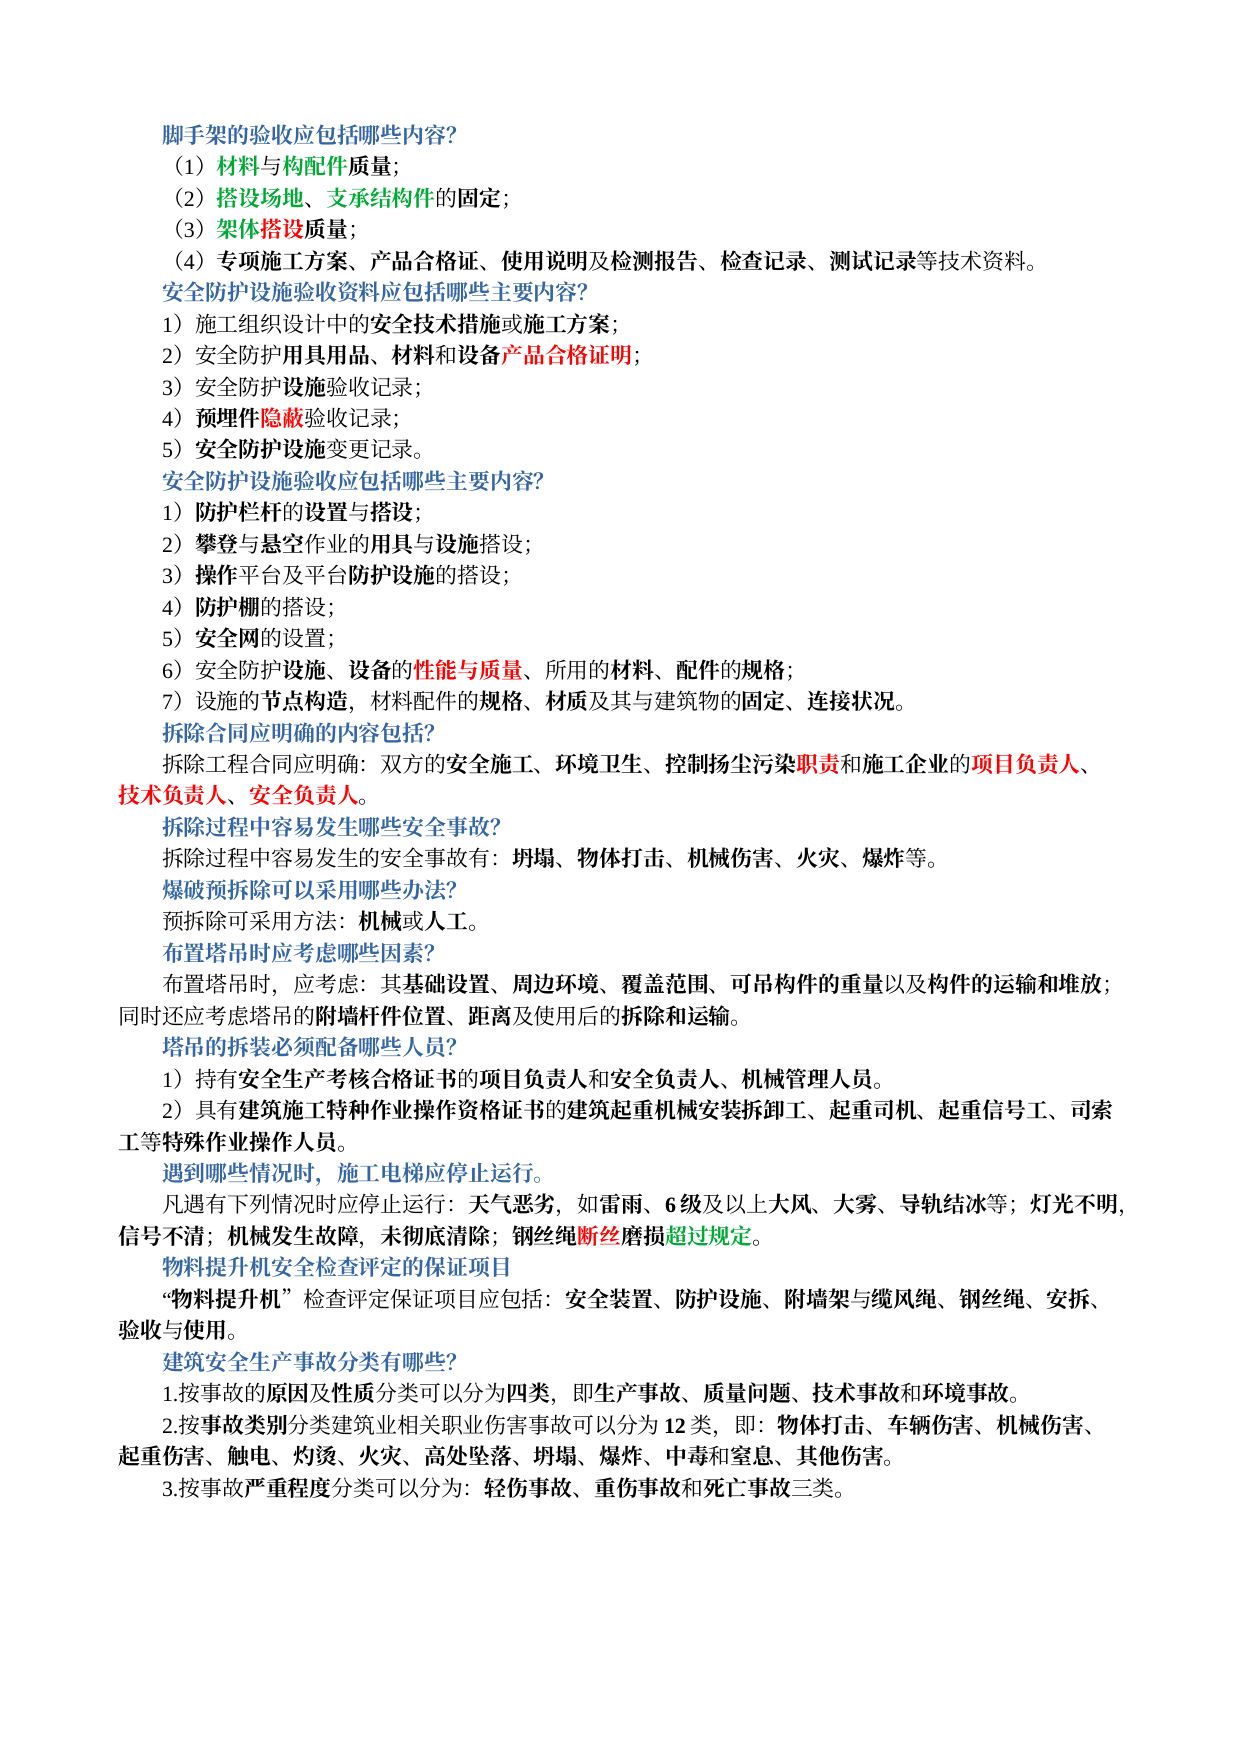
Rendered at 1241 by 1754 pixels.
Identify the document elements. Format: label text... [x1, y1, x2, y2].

text （1）材料与构配件质量； [118, 149, 1122, 181]
text 2.按事故类别分类建筑业相关职业伤害事故可以分为12类，即：物体打击、车辆伤害、机械伤害、起重伤害、触电、灼烫、火灾、高处坠落、坍塌、爆炸、中毒和窒息、其他伤害。 [118, 1408, 1122, 1471]
text 预拆除可采用方法：机械或人工。 [118, 904, 1122, 936]
text 布置塔吊时，应考虑：其基础设置、周边环境、覆盖范围、可吊构件的重量以及构件的运输和堆放；同时还应考虑塔吊的附墙杆件位置、距离及使用后的拆除和运输。 [118, 967, 1122, 1030]
text 4）防护棚的搭设； [118, 590, 1122, 621]
text 5）安全防护设施变更记录。 [118, 433, 1122, 464]
subtitle 脚手架的验收应包括哪些内容？ [118, 118, 1122, 149]
text （4）专项施工方案、产品合格证、使用说明及检测报告、检查记录、测试记录等技术资料。 [118, 244, 1122, 275]
text 3.按事故严重程度分类可以分为：轻伤事故、重伤事故和死亡事故三类。 [118, 1471, 1122, 1502]
text 1.按事故的原因及性质分类可以分为四类，即生产事故、质量问题、技术事故和环境事故。 [118, 1376, 1122, 1408]
text 3）操作平台及平台防护设施的搭设； [118, 558, 1122, 590]
subtitle 安全防护设施验收应包括哪些主要内容？ [118, 464, 1122, 496]
text 2）安全防护用具用品、材料和设备产品合格证明； [118, 338, 1122, 370]
subtitle 拆除合同应明确的内容包括？ [118, 716, 1122, 747]
subtitle 塔吊的拆装必须配备哪些人员？ [118, 1030, 1122, 1062]
subtitle 遇到哪些情况时，施工电梯应停止运行。 [118, 1156, 1122, 1188]
text 7）设施的节点构造，材料配件的规格、材质及其与建筑物的固定、连接状况。 [118, 684, 1122, 716]
text 3）安全防护设施验收记录； [118, 370, 1122, 401]
subtitle 建筑安全生产事故分类有哪些？ [118, 1345, 1122, 1376]
subtitle 爆破预拆除可以采用哪些办法？ [118, 873, 1122, 904]
text “物料提升机”检查评定保证项目应包括：安全装置、防护设施、附墙架与缆风绳、钢丝绳、安拆、验收与使用。 [118, 1282, 1122, 1345]
text 4）预埋件隐蔽验收记录； [118, 401, 1122, 433]
text 拆除过程中容易发生的安全事故有：坍塌、物体打击、机械伤害、火灾、爆炸等。 [118, 842, 1122, 873]
subtitle 布置塔吊时应考虑哪些因素？ [118, 936, 1122, 967]
text 拆除工程合同应明确：双方的安全施工、环境卫生、控制扬尘污染职责和施工企业的项目负责人、技术负责人、安全负责人。 [118, 747, 1122, 810]
text 1）防护栏杆的设置与搭设； [118, 496, 1122, 527]
text （2）搭设场地、支承结构件的固定； [118, 181, 1122, 212]
text 2）攀登与悬空作业的用具与设施搭设； [118, 527, 1122, 558]
subtitle 拆除过程中容易发生哪些安全事故？ [118, 810, 1122, 842]
text 6）安全防护设施、设备的性能与质量、所用的材料、配件的规格； [118, 653, 1122, 684]
text 凡遇有下列情况时应停止运行：天气恶劣，如雷雨、6级及以上大风、大雾、导轨结冰等；灯光不明，信号不清；机械发生故障，未彻底清除；钢丝绳断丝磨损超过规定。 [118, 1188, 1122, 1251]
text 2）具有建筑施工特种作业操作资格证书的建筑起重机械安装拆卸工、起重司机、起重信号工、司索工等特殊作业操作人员。 [118, 1093, 1122, 1156]
text 1）持有安全生产考核合格证书的项目负责人和安全负责人、机械管理人员。 [118, 1062, 1122, 1093]
subtitle 安全防护设施验收资料应包括哪些主要内容？ [118, 275, 1122, 307]
text 1）施工组织设计中的安全技术措施或施工方案； [118, 307, 1122, 338]
subtitle 物料提升机安全检查评定的保证项目 [118, 1251, 1122, 1282]
text 5）安全网的设置； [118, 621, 1122, 653]
text （3）架体搭设质量； [118, 212, 1122, 244]
